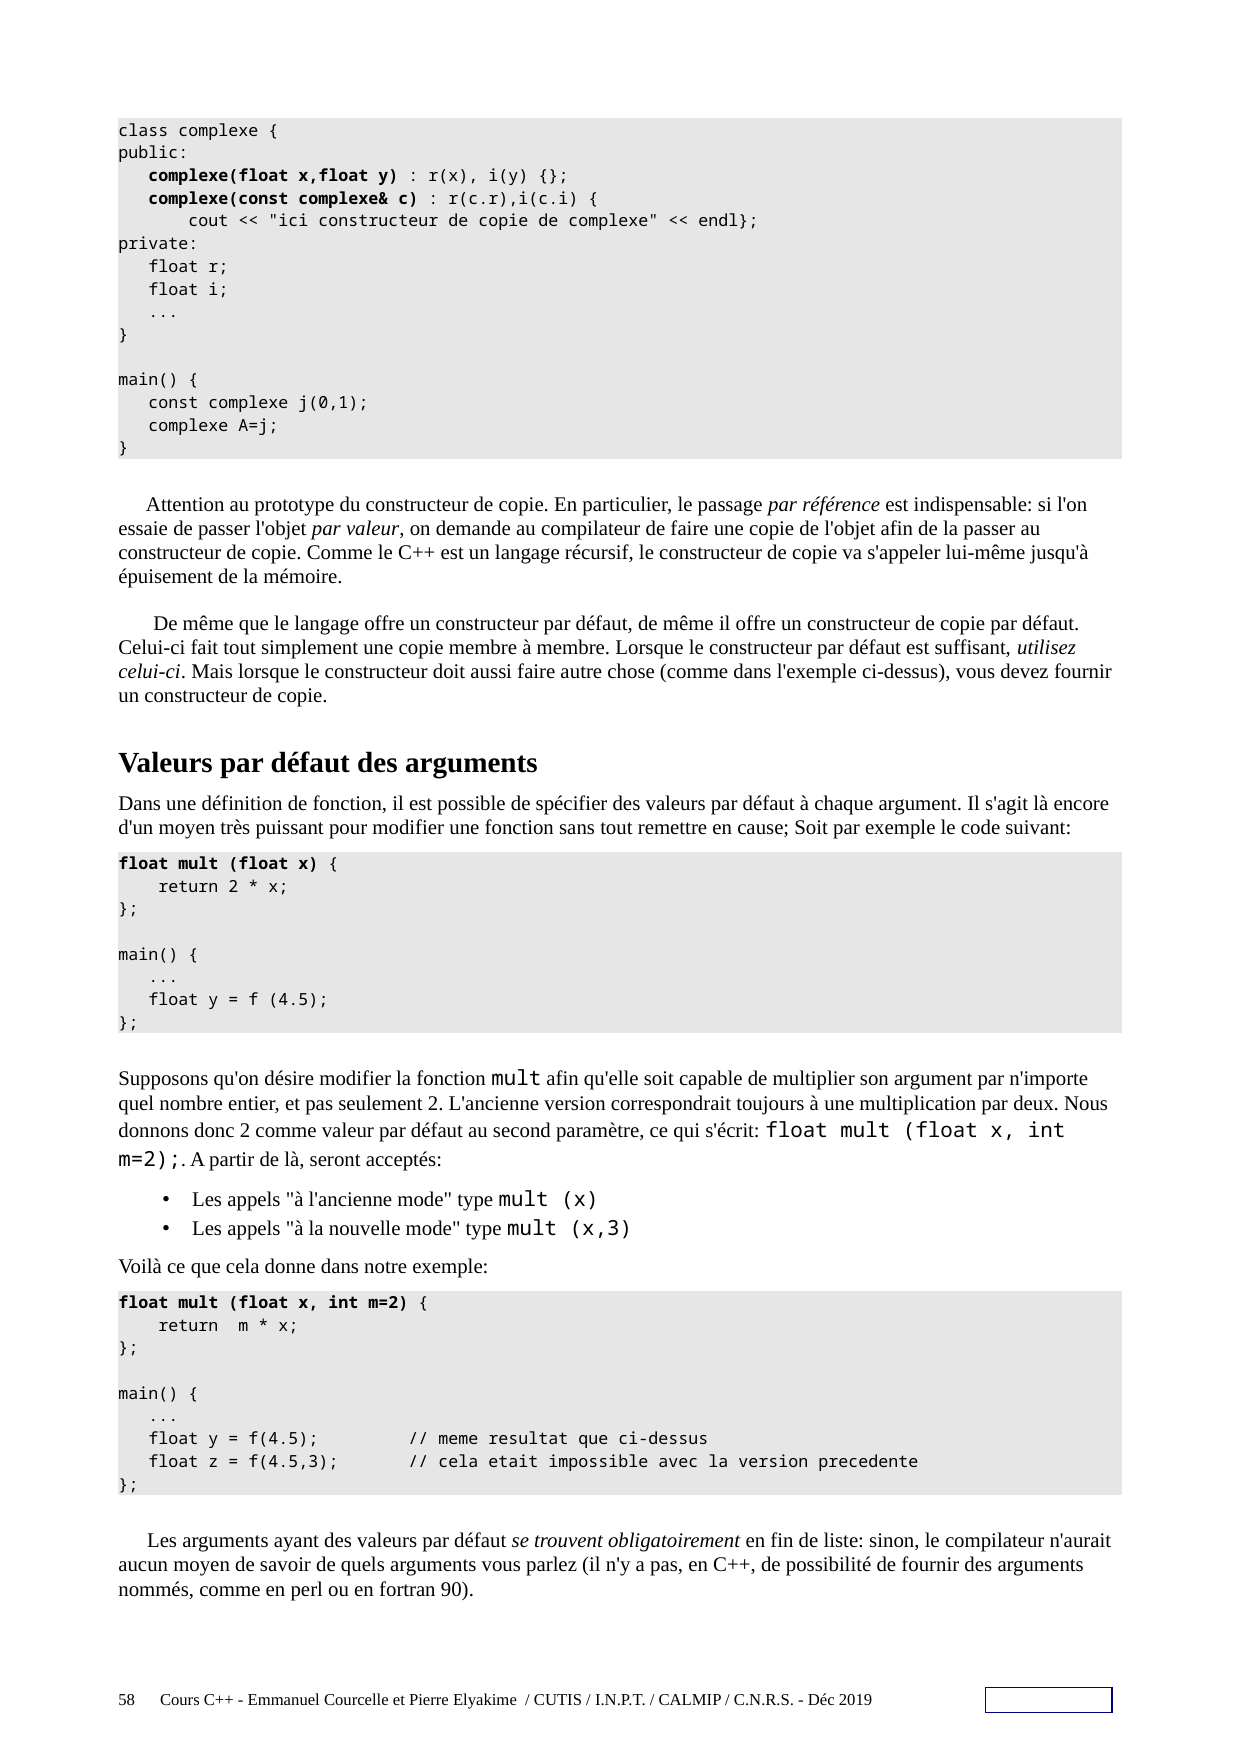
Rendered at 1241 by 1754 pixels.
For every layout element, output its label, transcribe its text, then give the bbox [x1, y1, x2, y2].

text Supposons qu'on désire modifier la fonction mult afin qu'elle soit capable de multiplier son argument par n'importe quel nombre entier, et pas seulement 2. L'ancienne version correspondrait toujours à une multiplication par deux. Nous donnons donc 2 comme valeur par défaut au second paramètre, ce qui s'écrit: float mult (float x, int m=2);. A partir de là, seront acceptés: [118, 1063, 1122, 1172]
text float y = f (4.5); [118, 988, 1122, 1011]
text complexe A=j; [118, 413, 1122, 436]
text complexe(float x,float y) : r(x), i(y) {}; [118, 163, 1122, 186]
text }; [118, 897, 1122, 920]
text } [118, 322, 1122, 345]
subtitle Valeurs par défaut des arguments [118, 745, 1122, 778]
text class complexe { [118, 118, 1122, 141]
text }; [118, 1472, 1122, 1495]
text }; [118, 1011, 1122, 1033]
text } [118, 436, 1122, 459]
text De même que le langage offre un constructeur par défaut, de même il offre un constructeur de copie par défaut. Celui-ci fait tout simplement une copie membre à membre. Lorsque le constructeur par défaut est suffisant, utilisez celui-ci. Mais lorsque le constructeur doit aussi faire autre chose (comme dans l'exemple ci-dessus), vous devez fournir un constructeur de copie. [118, 601, 1122, 707]
list Les appels "à la nouvelle mode" type mult (x,3) [162, 1213, 1122, 1241]
text float z = f(4.5,3); // cela etait impossible avec la version precedente [118, 1449, 1122, 1472]
text private: [118, 232, 1122, 254]
text float mult (float x) { [118, 852, 1122, 874]
text return 2 * x; [118, 874, 1122, 897]
text float i; [118, 277, 1122, 300]
text Les arguments ayant des valeurs par défaut se trouvent obligatoirement en fin de liste: sinon, le compilateur n'aurait aucun moyen de savoir de quels arguments vous parlez (il n'y a pas, en C++, de possibilité de fournir des arguments nommés, comme en perl ou en fortran 90). [118, 1524, 1122, 1601]
text float mult (float x, int m=2) { [118, 1291, 1122, 1313]
text cout << "ici constructeur de copie de complexe" << endl}; [118, 209, 1122, 232]
text Attention au prototype du constructeur de copie. En particulier, le passage par référence est indispensable: si l'on essaie de passer l'objet par valeur, on demande au compilateur de faire une copie de l'objet afin de la passer au constructeur de copie. Comme le C++ est un langage récursif, le constructeur de copie va s'appeler lui-même jusqu'à épuisement de la mémoire. [118, 488, 1122, 588]
text Voilà ce que cela donne dans notre exemple: [118, 1254, 1122, 1278]
text Dans une définition de fonction, il est possible de spécifier des valeurs par défaut à chaque argument. Il s'agit là encore d'un moyen très puissant pour modifier une fonction sans tout remettre en cause; Soit par exemple le code suivant: [118, 791, 1122, 839]
text }; [118, 1336, 1122, 1359]
text float r; [118, 254, 1122, 277]
text return m * x; [118, 1313, 1122, 1336]
text ... [118, 300, 1122, 322]
text const complexe j(0,1); [118, 391, 1122, 413]
text ... [118, 1404, 1122, 1427]
text main() { [118, 942, 1122, 965]
text public: [118, 141, 1122, 163]
text main() { [118, 368, 1122, 391]
text float y = f(4.5); // meme resultat que ci-dessus [118, 1427, 1122, 1449]
text ... [118, 965, 1122, 988]
text complexe(const complexe& c) : r(c.r),i(c.i) { [118, 186, 1122, 209]
text main() { [118, 1381, 1122, 1404]
list Les appels "à l'ancienne mode" type mult (x) [162, 1184, 1122, 1213]
